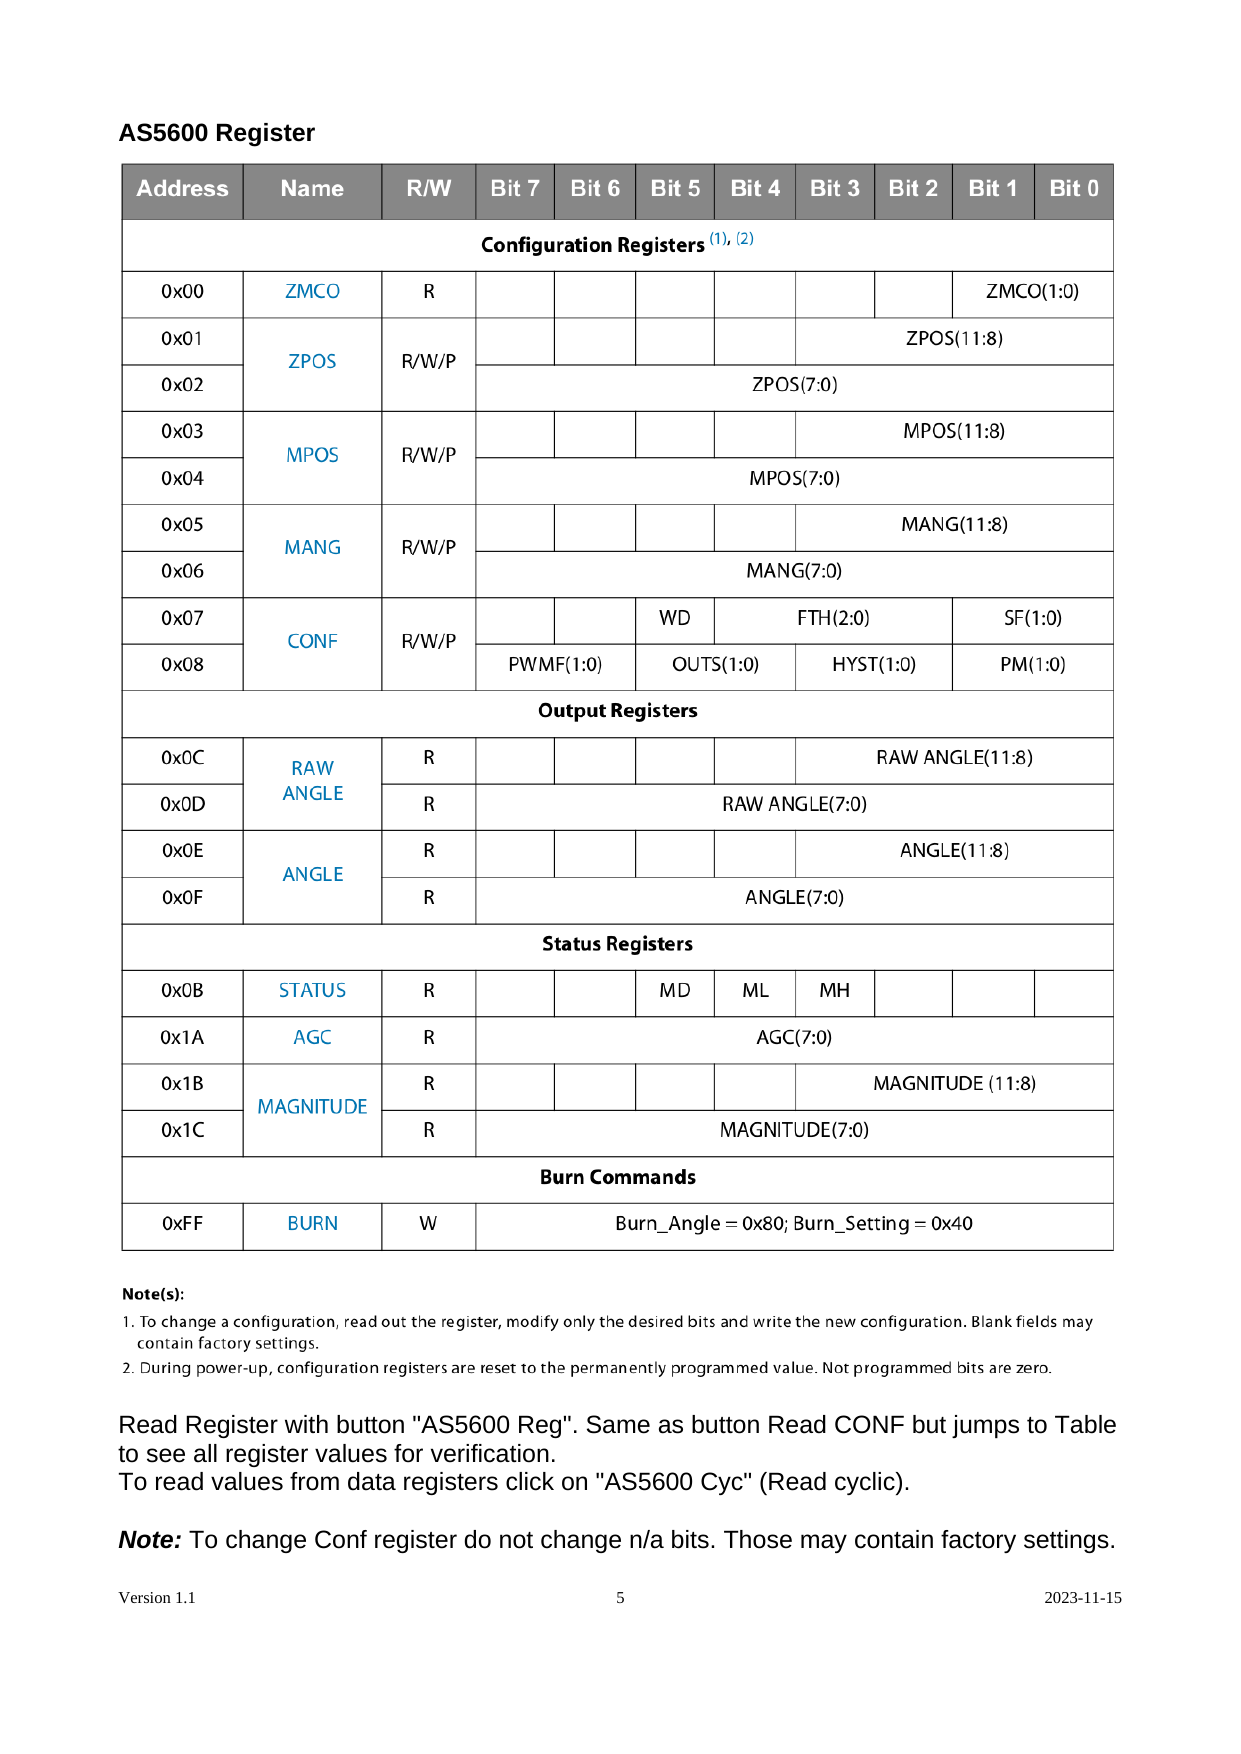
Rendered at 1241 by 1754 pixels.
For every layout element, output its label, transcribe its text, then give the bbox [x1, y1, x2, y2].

text Note: To change Conf register do not change n/a bits. Those may contain factory settings. [118, 1525, 1122, 1553]
text Read Register with button "AS5600 Reg". Same as button Read CONF but jumps to Table to see all register values for verification. [118, 1410, 1122, 1467]
text AS5600 Register [118, 118, 1122, 147]
text To read values from data registers click on "AS5600 Cyc" (Read cyclic). [118, 1467, 1122, 1496]
picture [117, 155, 1122, 1381]
